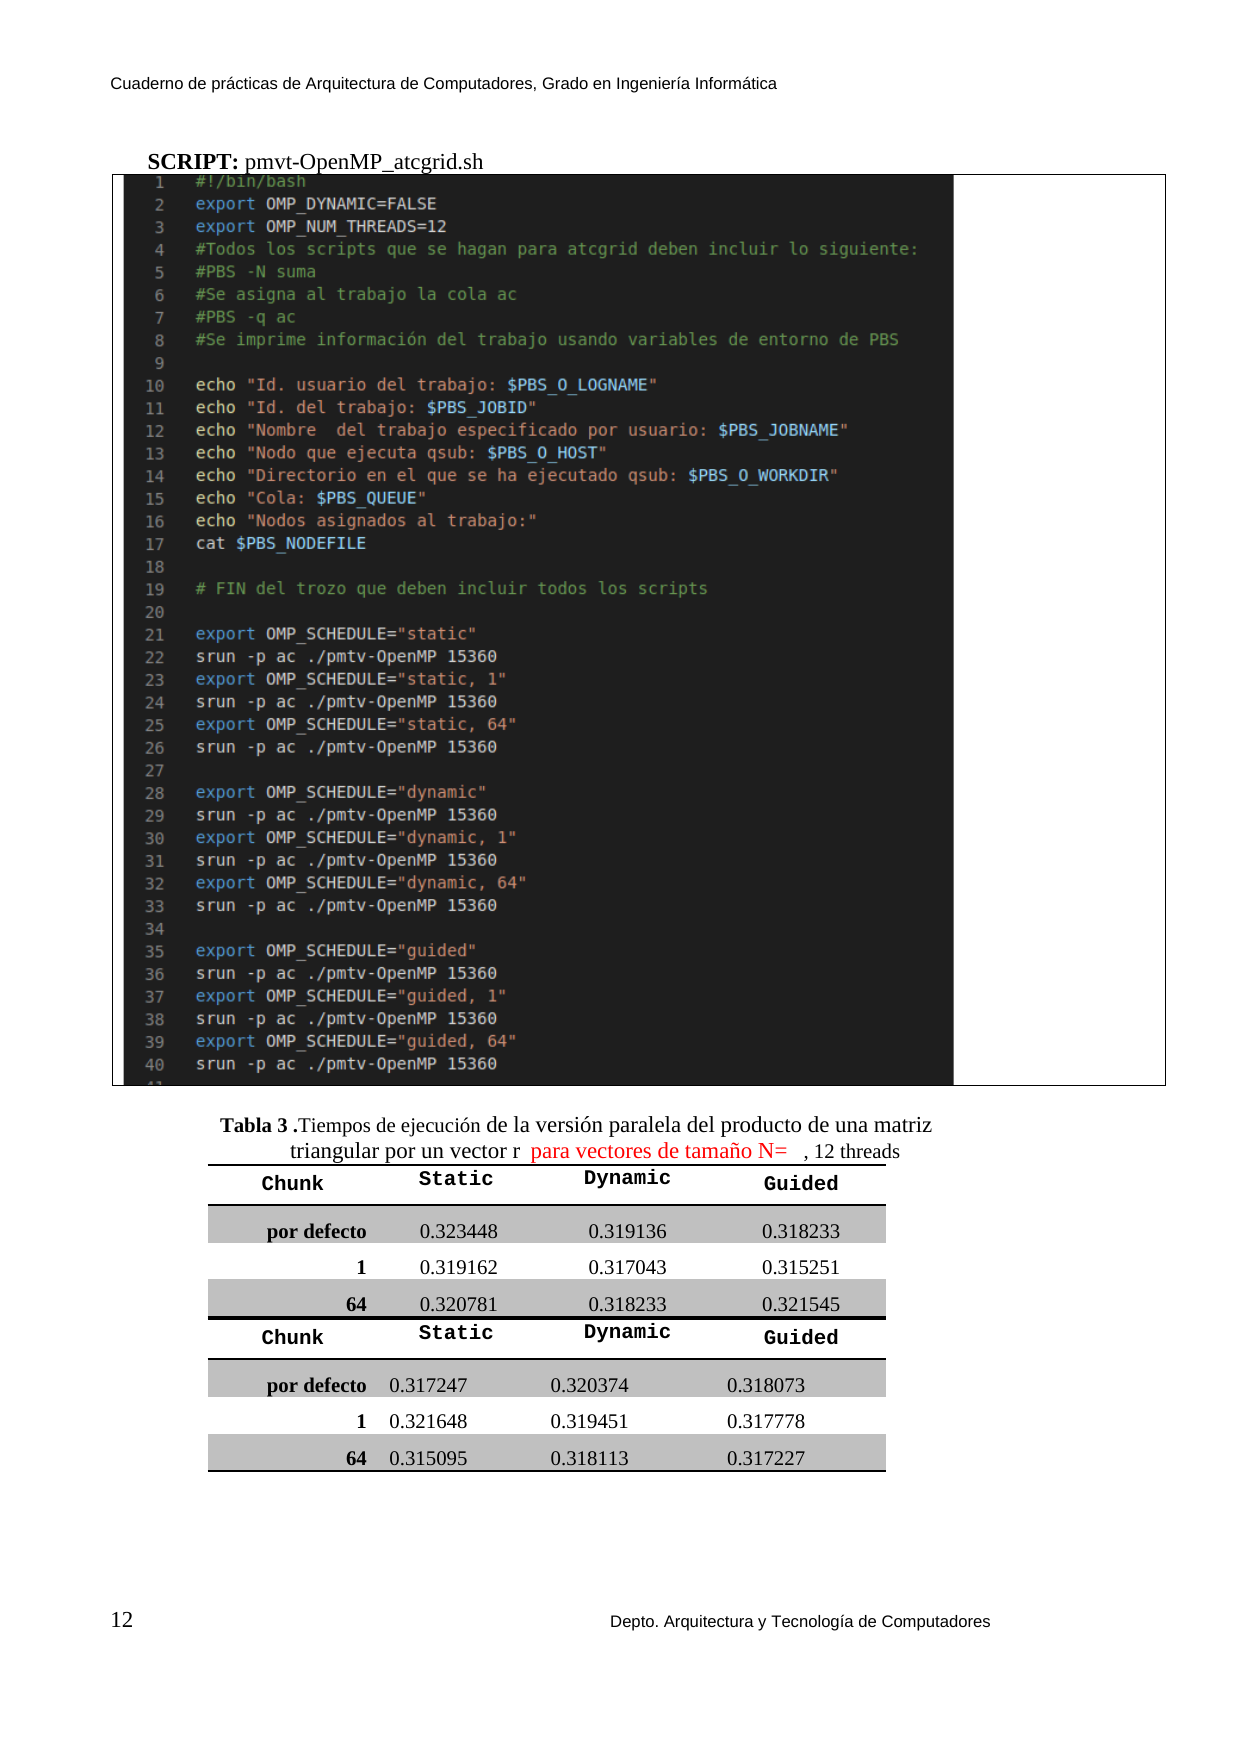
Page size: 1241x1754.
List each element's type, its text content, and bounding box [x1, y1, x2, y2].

table_cell 0.320781 [378, 1279, 539, 1316]
table_cell [110, 1164, 208, 1318]
table_header [110, 1318, 967, 1472]
table_cell 0.318073 [716, 1360, 886, 1397]
table_cell 0.319451 [539, 1397, 716, 1433]
table_cell 0.317247 [378, 1360, 539, 1397]
table_cell por defecto [208, 1206, 378, 1243]
table_cell 0.319162 [378, 1243, 539, 1279]
table_cell 0.317778 [716, 1397, 886, 1433]
table_cell 64 [208, 1279, 378, 1316]
table_cell 1 [208, 1397, 378, 1433]
table_cell 0.320374 [539, 1360, 716, 1397]
table_cell 1 [208, 1243, 378, 1279]
table_cell 0.321545 [716, 1279, 886, 1316]
table_cell 0.317043 [539, 1243, 716, 1279]
picture [123, 175, 954, 1085]
table_cell 0.318233 [539, 1279, 716, 1316]
table_header Static [378, 1320, 539, 1358]
table_header Tiempos de ejecución de la versión paralela del producto de una matriz triangular por un vector r para vectores de tamaño N= , 12 threads [110, 1086, 967, 1164]
table_header Guided [716, 1320, 886, 1358]
table_header Dynamic [539, 1320, 716, 1358]
table_cell 0.321648 [378, 1397, 539, 1433]
table_header [954, 175, 1165, 1085]
table_cell 64 [208, 1434, 378, 1470]
table_cell 0.318233 [716, 1206, 886, 1243]
table_cell 0.318113 [539, 1434, 716, 1470]
table_cell por defecto [208, 1360, 378, 1397]
table_header Dynamic [539, 1166, 716, 1204]
list SCRIPT: pmvt-OpenMP_atcgrid.sh [147, 148, 1150, 174]
table_cell 0.323448 [378, 1206, 539, 1243]
table_header Chunk [208, 1320, 378, 1358]
table_cell 0.315251 [716, 1243, 886, 1279]
table_header Static [378, 1166, 539, 1204]
table_header Chunk [208, 1166, 378, 1204]
table_cell 0.315095 [378, 1434, 539, 1470]
table_header [113, 175, 123, 1085]
table_header Guided [716, 1166, 886, 1204]
table_cell [886, 1164, 967, 1318]
table_cell 0.319136 [539, 1206, 716, 1243]
table_cell 0.317227 [716, 1434, 886, 1470]
